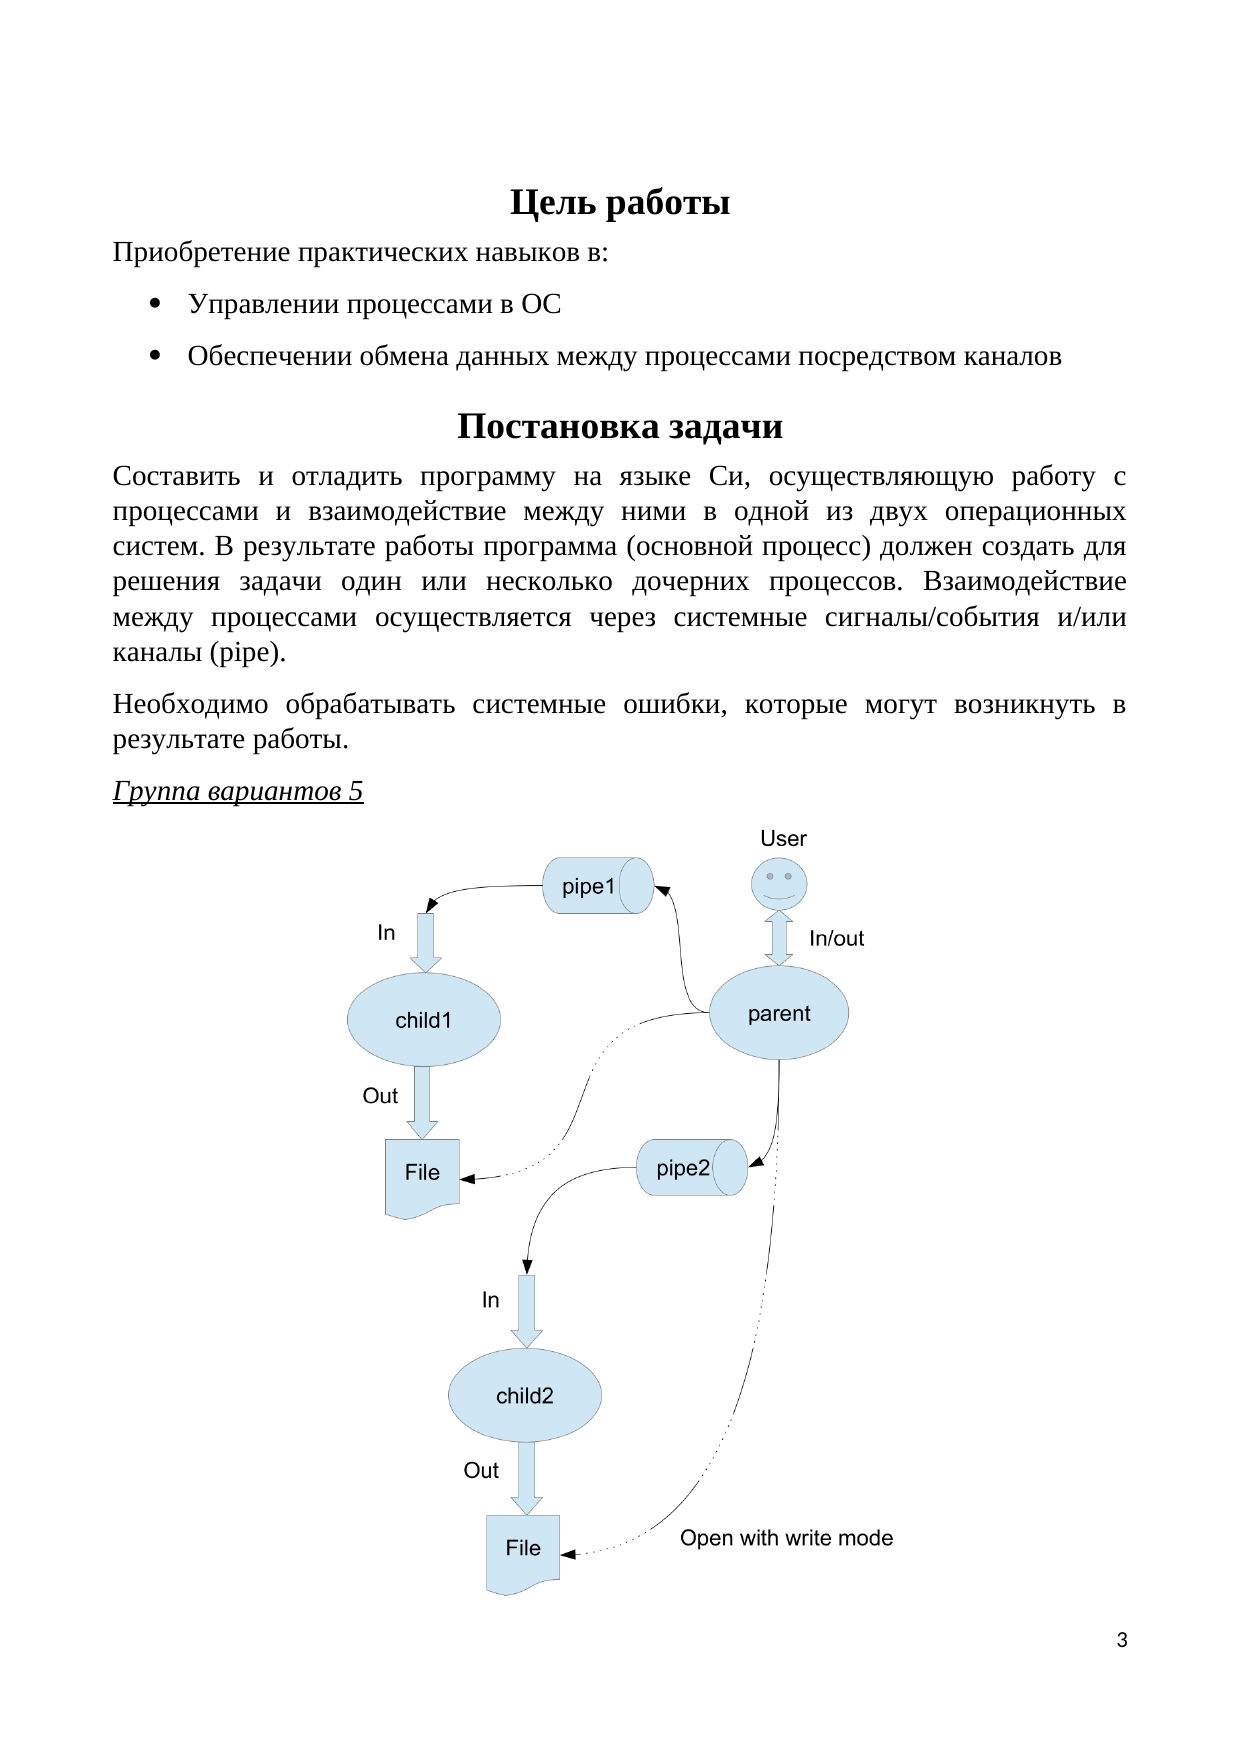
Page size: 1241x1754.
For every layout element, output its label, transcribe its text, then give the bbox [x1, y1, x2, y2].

text Группа вариантов 5 [112, 773, 1128, 806]
list Управлении процессами в ОС [150, 286, 1128, 320]
subtitle Постановка задачи [112, 403, 1128, 446]
list Обеспечении обмена данных между процессами посредством каналов [150, 338, 1128, 372]
text Необходимо обрабатывать системные ошибки, которые могут возникнуть в результате работы. [112, 686, 1128, 754]
picture [341, 824, 899, 1604]
text Приобретение практических навыков в: [112, 234, 1128, 268]
text Составить и отладить программу на языке Си, осуществляющую работу с процессами и взаимодействие между ними в одной из двух операционных систем. В результате работы программа (основной процесс) должен создать для решения задачи один или несколько дочерних процессов. Взаимодействие между процессами осуществляется через системные сигналы/события и/или каналы (pipe). [112, 458, 1128, 667]
subtitle Цель работы [112, 179, 1128, 223]
